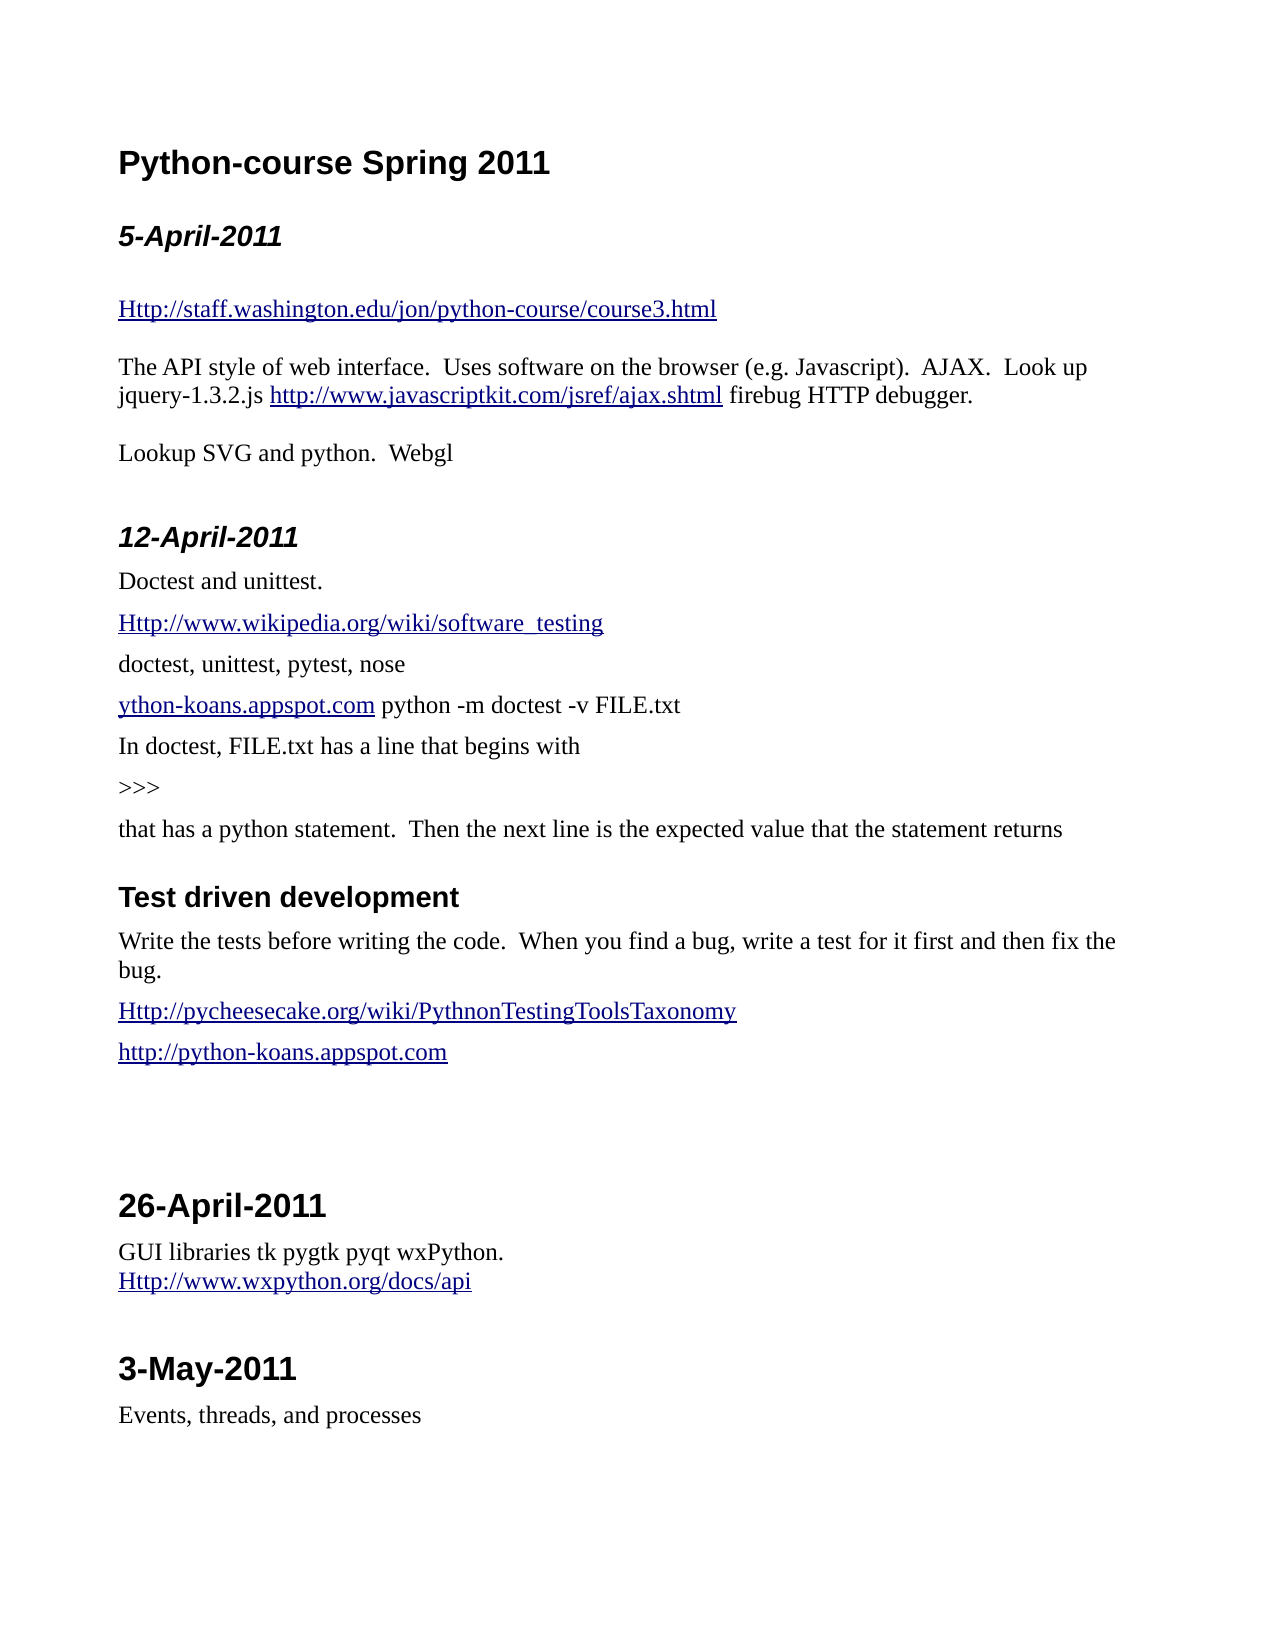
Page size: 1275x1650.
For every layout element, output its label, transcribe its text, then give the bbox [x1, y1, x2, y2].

text GUI libraries tk pygtk pyqt wxPython. [118, 1237, 1157, 1266]
text that has a python statement. Then the next line is the expected value that the statement returns [118, 814, 1157, 843]
text Http://www.wxpython.org/docs/api [118, 1266, 1157, 1295]
subtitle 12-April-2011 [118, 520, 1157, 554]
text Http://pycheesecake.org/wiki/PythnonTestingToolsTaxonomy [118, 996, 1157, 1025]
text doctest, unittest, pytest, nose [118, 649, 1157, 678]
text ython-koans.appspot.com python -m doctest -v FILE.txt [118, 690, 1157, 719]
text Events, threads, and processes [118, 1400, 1157, 1428]
text In doctest, FILE.txt has a line that begins with [118, 731, 1157, 760]
text The API style of web interface. Uses software on the browser (e.g. Javascript). AJAX. Look up jquery-1.3.2.js http://www.javascriptkit.com/jsref/ajax.shtml firebug HTTP debugger. [118, 352, 1157, 409]
text Http://staff.washington.edu/jon/python-course/course3.html [118, 294, 1157, 323]
text Write the tests before writing the code. When you find a bug, write a test for it first and then fix the bug. [118, 926, 1157, 984]
subtitle Test driven development [118, 880, 1157, 914]
text Doctest and unittest. [118, 566, 1157, 595]
subtitle 5-April-2011 [118, 219, 1157, 253]
text Lookup SVG and python. Webgl [118, 438, 1157, 467]
text http://python-koans.appspot.com [118, 1037, 1157, 1066]
text Http://www.wikipedia.org/wiki/software_testing [118, 608, 1157, 636]
subtitle Python-course Spring 2011 [118, 143, 1157, 182]
subtitle 26-April-2011 [118, 1186, 1157, 1225]
text >>> [118, 773, 1157, 801]
subtitle 3-May-2011 [118, 1348, 1157, 1387]
